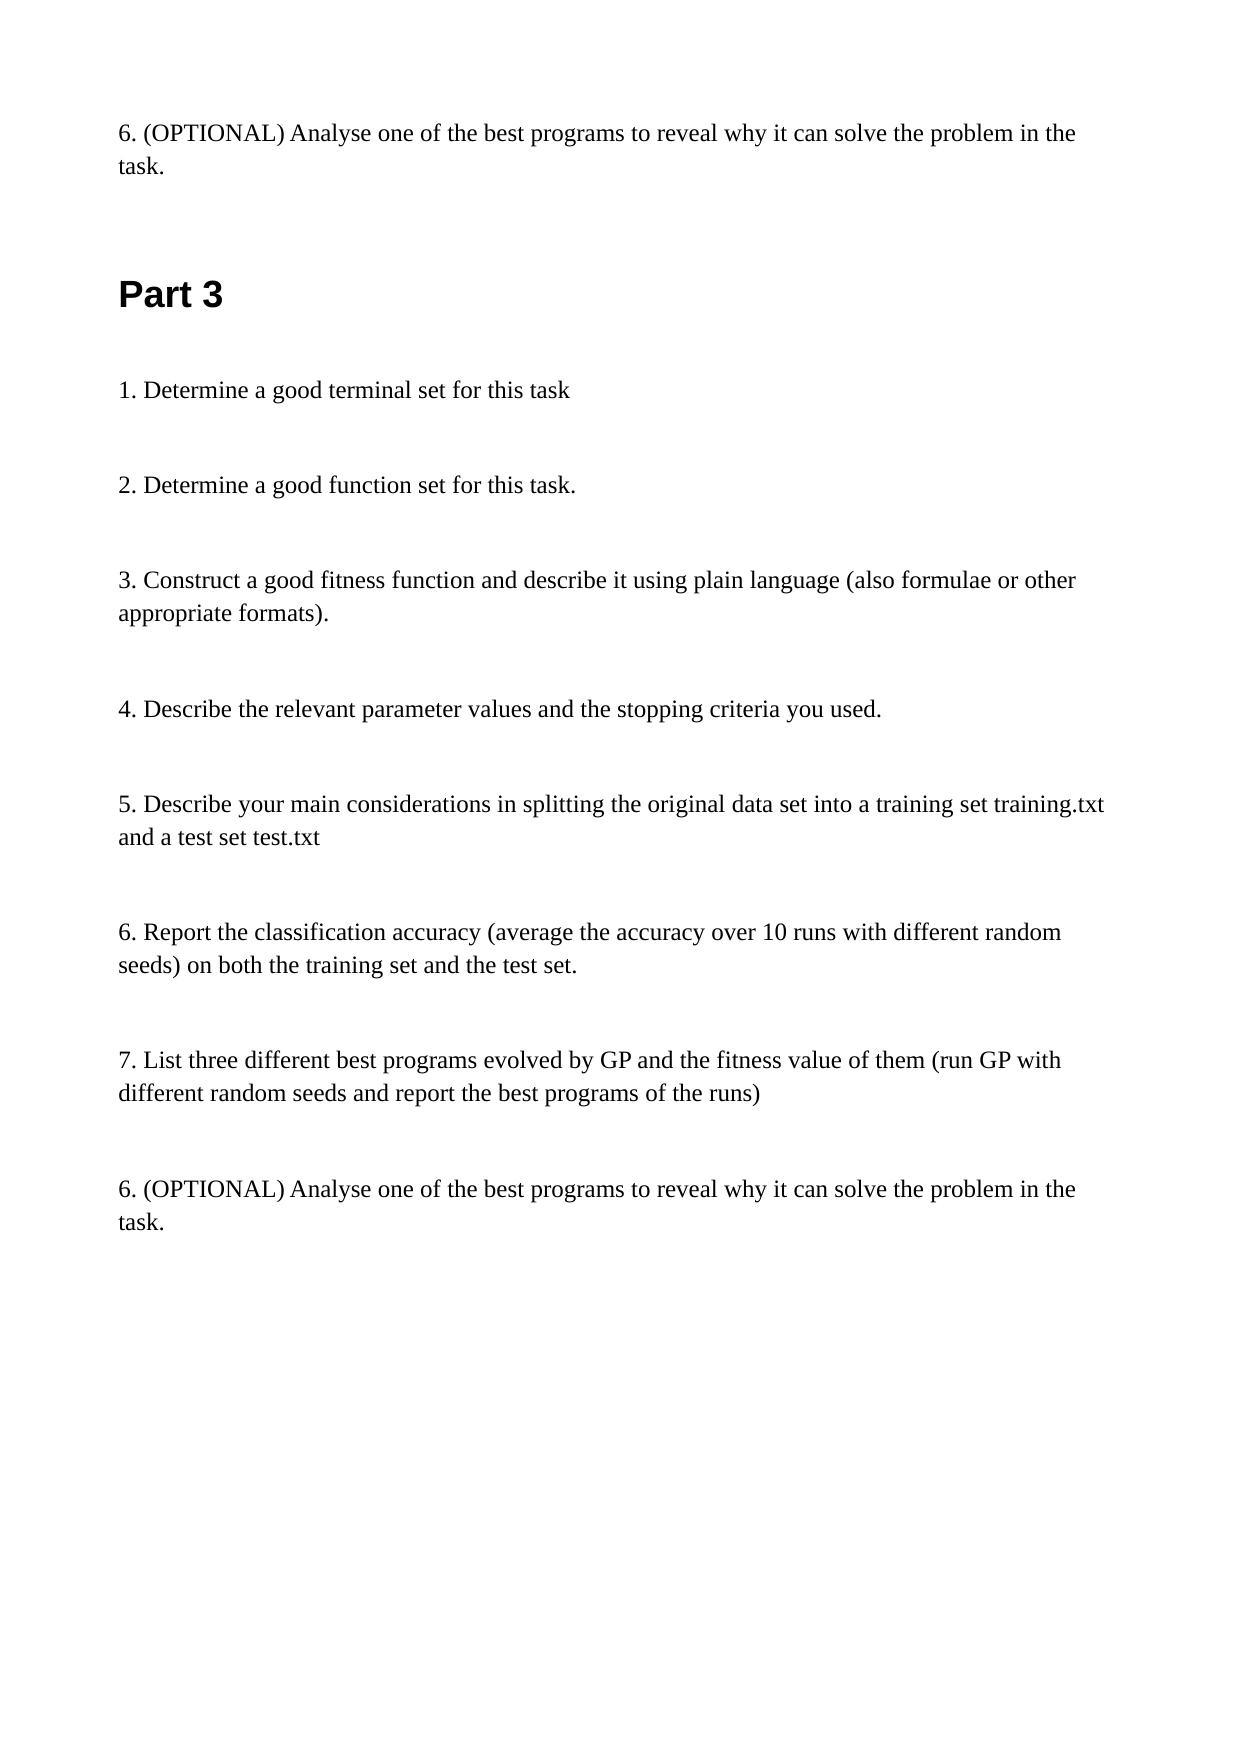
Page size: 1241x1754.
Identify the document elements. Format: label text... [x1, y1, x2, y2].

text 2. Determine a good function set for this task. [118, 470, 1122, 499]
text 6. (OPTIONAL) Analyse one of the best programs to reveal why it can solve the problem in the task. [118, 1174, 1122, 1235]
text 7. List three different best programs evolved by GP and the fitness value of them (run GP with different random seeds and report the best programs of the runs) [118, 1045, 1122, 1107]
text 3. Construct a good fitness function and describe it using plain language (also formulae or other appropriate formats). [118, 566, 1122, 627]
text 6. (OPTIONAL) Analyse one of the best programs to reveal why it can solve the problem in the task. [118, 118, 1122, 180]
text 5. Describe your main considerations in splitting the original data set into a training set training.txt and a test set test.txt [118, 789, 1122, 851]
text 1. Determine a good terminal set for this task [118, 375, 1122, 404]
subtitle Part 3 [118, 271, 1122, 315]
text 6. Report the classification accuracy (average the accuracy over 10 runs with different random seeds) on both the training set and the test set. [118, 917, 1122, 979]
text 4. Describe the relevant parameter values and the stopping criteria you used. [118, 694, 1122, 722]
